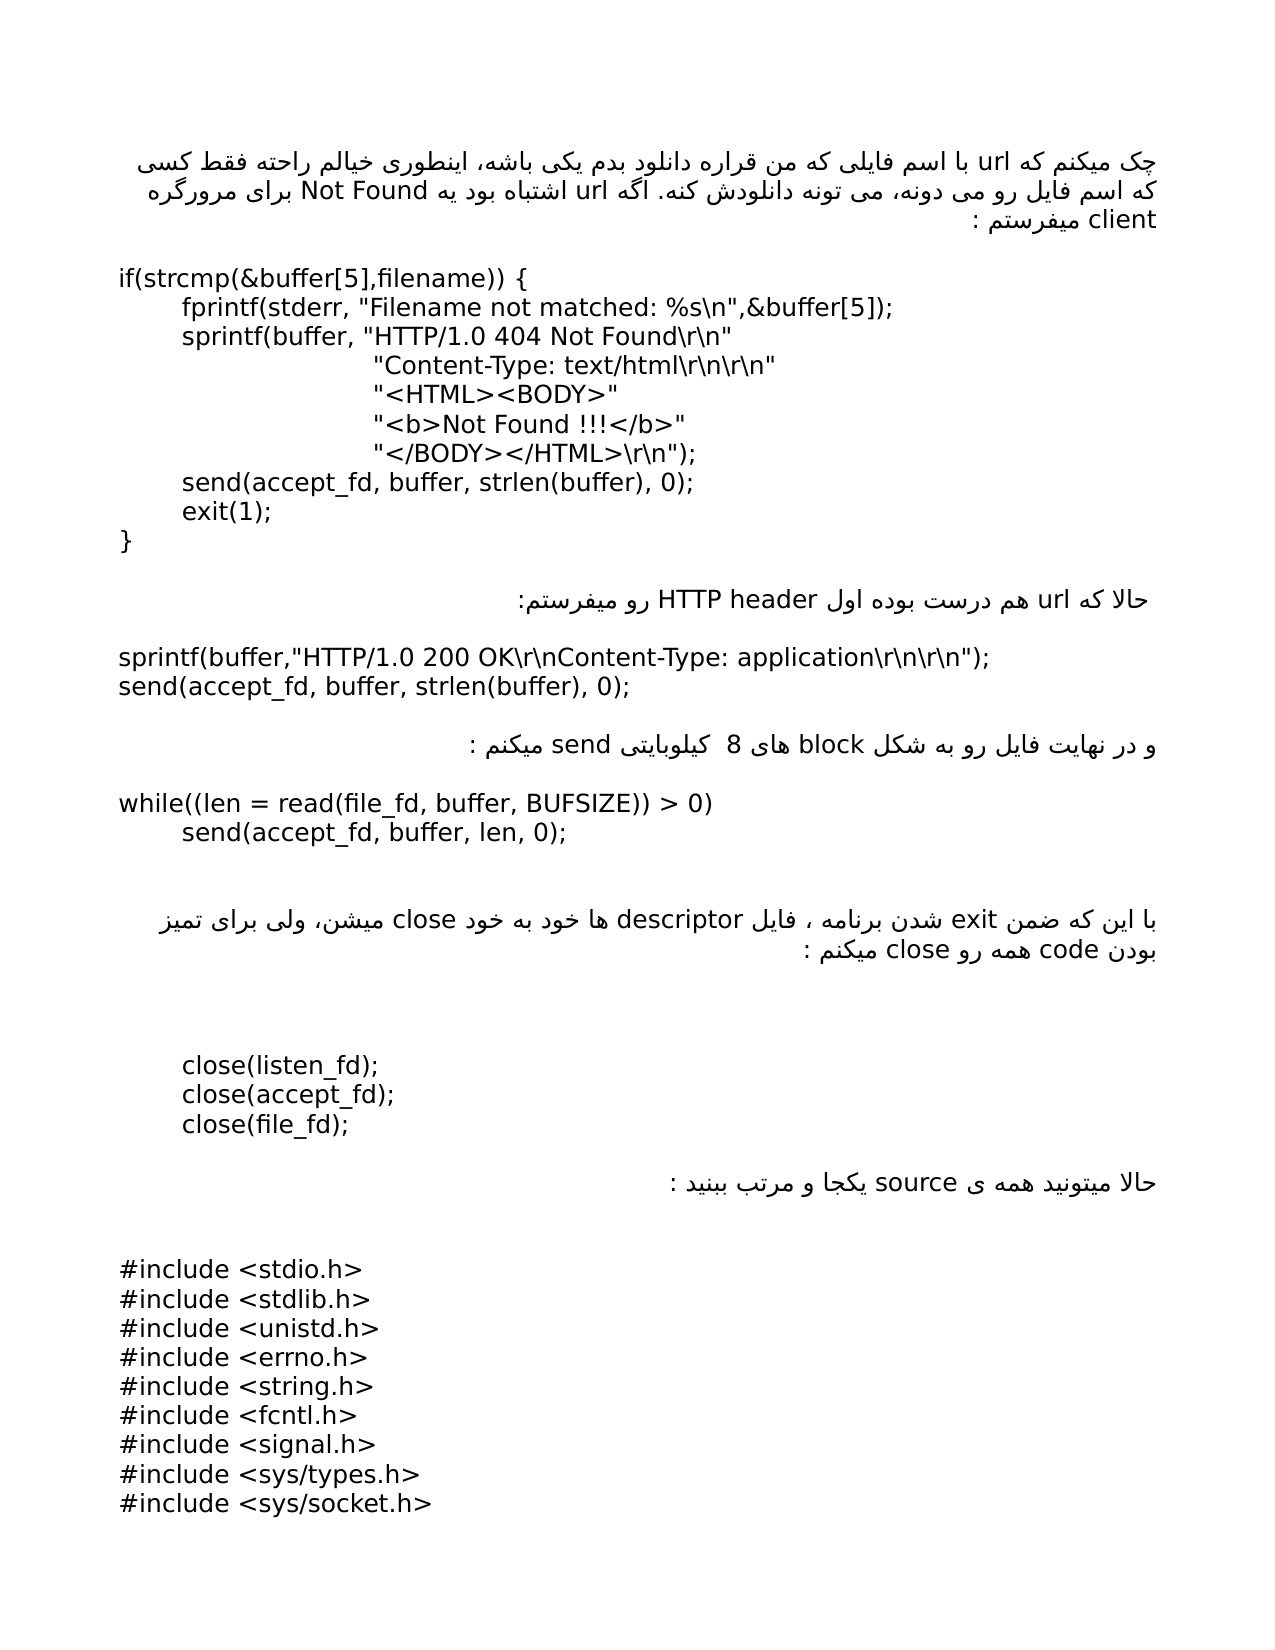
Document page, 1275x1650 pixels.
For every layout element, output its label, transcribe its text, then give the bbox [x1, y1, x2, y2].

text close(listen_fd); [118, 1051, 1157, 1081]
text send(accept_fd, buffer, strlen(buffer), 0); [118, 672, 1157, 701]
text و در نهایت فایل رو به شکل block های 8 کیلوبایتی send میکنم : [118, 731, 1157, 760]
text #include <stdlib.h> [118, 1285, 1157, 1314]
text #include <string.h> [118, 1372, 1157, 1401]
text close(accept_fd); [118, 1081, 1157, 1110]
text حالا که url هم درست بوده اول HTTP header رو میفرستم: [118, 585, 1157, 614]
text #include <fcntl.h> [118, 1401, 1157, 1431]
text send(accept_fd, buffer, strlen(buffer), 0); [118, 468, 1157, 497]
text #include <sys/types.h> [118, 1460, 1157, 1489]
text exit(1); [118, 497, 1157, 526]
text fprintf(stderr, "Filename not matched: %s\n",&buffer[5]); [118, 293, 1157, 322]
text #include <errno.h> [118, 1343, 1157, 1372]
text "<HTML><BODY>" [118, 381, 1157, 410]
text } [118, 526, 1157, 556]
text #include <stdio.h> [118, 1256, 1157, 1285]
text "Content-Type: text/html\r\n\r\n" [118, 351, 1157, 381]
text #include <sys/socket.h> [118, 1489, 1157, 1518]
text if(strcmp(&buffer[5],filename)) { [118, 264, 1157, 293]
text حالا میتونید همه ی source یکجا و مرتب ببنید : [118, 1168, 1157, 1197]
text چک میکنم که url با اسم فایلی که من قراره دانلود بدم یکی باشه، اینطوری خیالم راحته فقط کسی که اسم فایل رو می دونه، می تونه دانلودش کنه. اگه url اشتباه بود یه Not Found برای مرورگره client میفرستم : [118, 147, 1157, 235]
text #include <signal.h> [118, 1431, 1157, 1460]
text while((len = read(file_fd, buffer, BUFSIZE)) > 0) [118, 789, 1157, 818]
text #include <unistd.h> [118, 1314, 1157, 1343]
text close(file_fd); [118, 1110, 1157, 1139]
text "<b>Not Found !!!</b>" [118, 410, 1157, 439]
text sprintf(buffer, "HTTP/1.0 404 Not Found\r\n" [118, 322, 1157, 351]
text "</BODY></HTML>\r\n"); [118, 439, 1157, 468]
text send(accept_fd, buffer, len, 0); [118, 818, 1157, 847]
text با این که ضمن exit شدن برنامه ، فایل descriptor ها خود به خود close میشن، ولی برای تمیز بودن code همه رو close میکنم : [118, 906, 1157, 964]
text sprintf(buffer,"HTTP/1.0 200 OK\r\nContent-Type: application\r\n\r\n"); [118, 643, 1157, 672]
